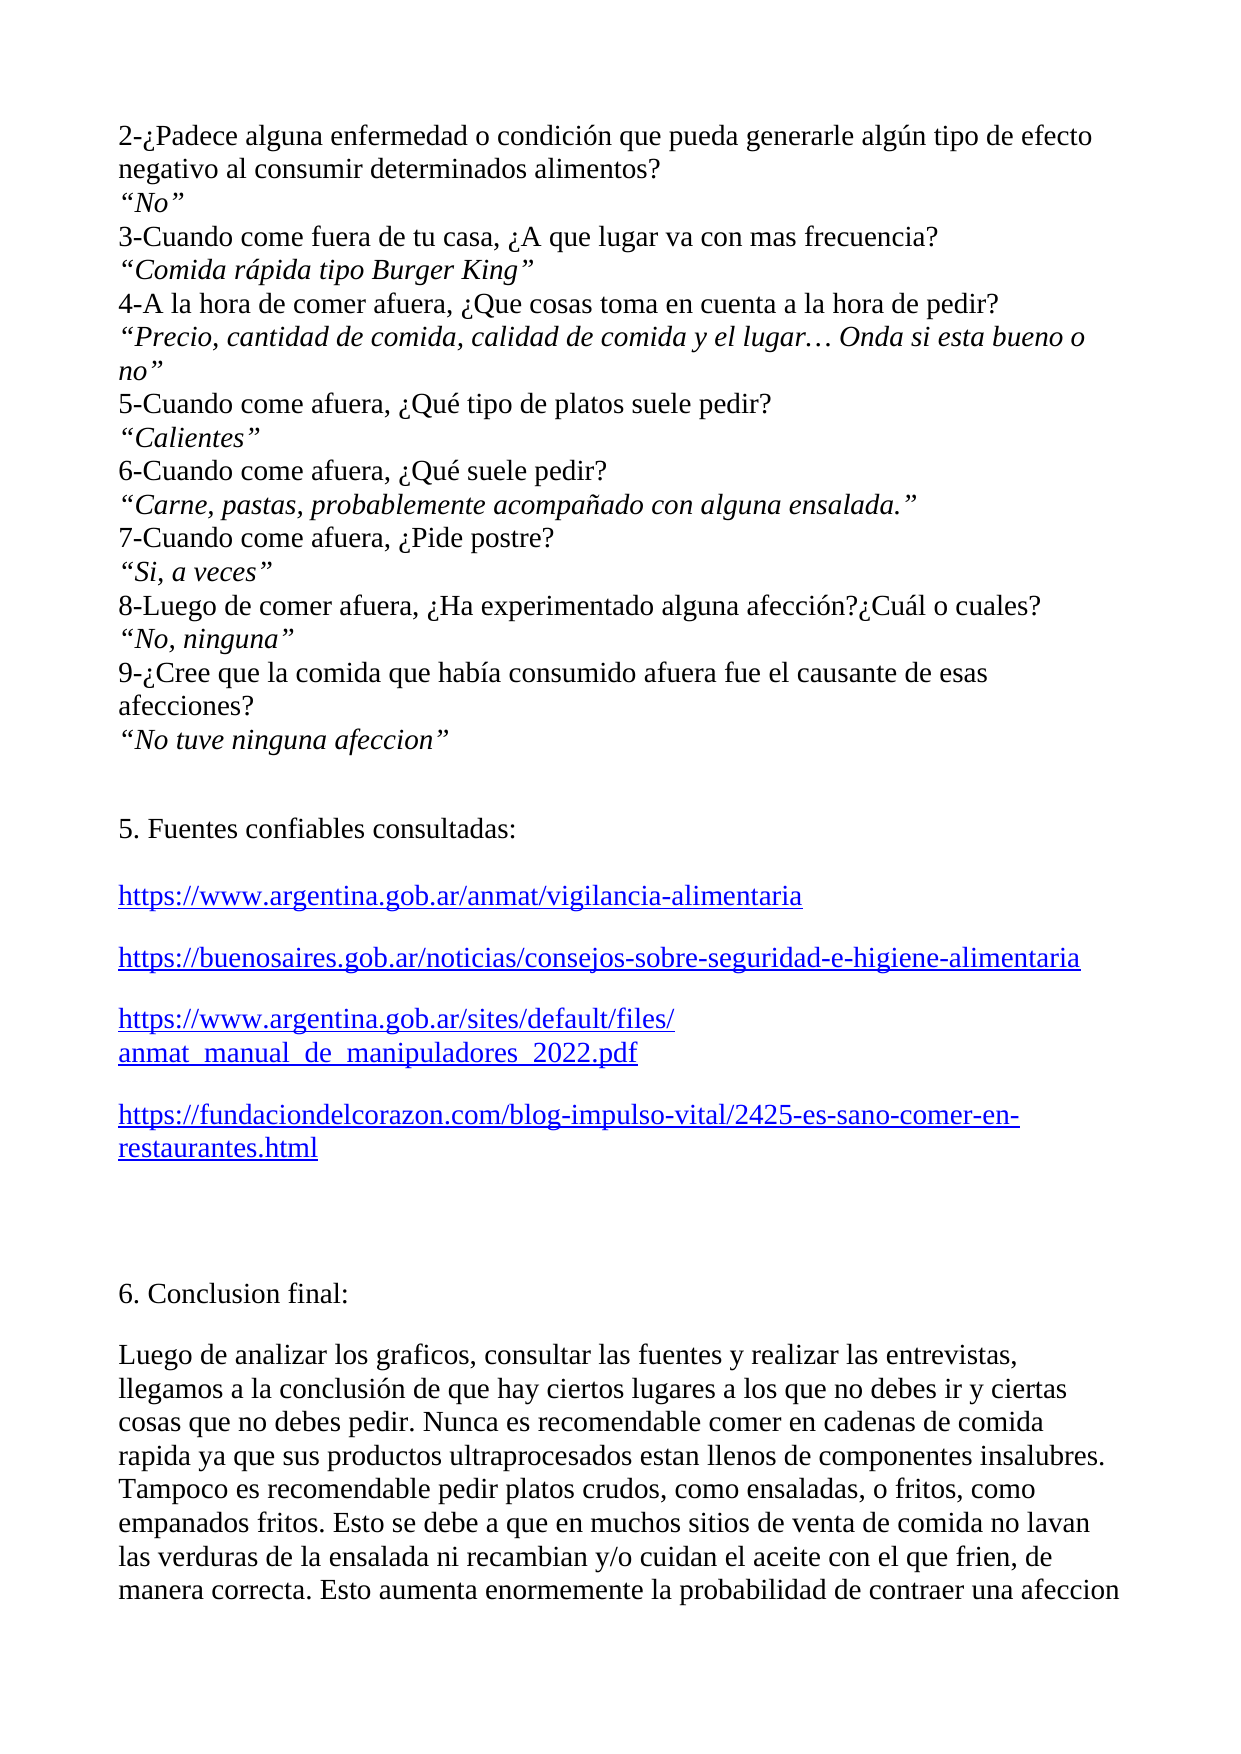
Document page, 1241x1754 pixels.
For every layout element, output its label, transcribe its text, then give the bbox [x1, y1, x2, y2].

text https://fundaciondelcorazon.com/blog-impulso-vital/2425-es-sano-comer-en-restaurantes.html [118, 1097, 1122, 1164]
text “Comida rápida tipo Burger King” [118, 252, 1122, 286]
text https://www.argentina.gob.ar/sites/default/files/anmat_manual_de_manipuladores_2022.pdf [118, 1002, 1122, 1069]
text 9-¿Cree que la comida que había consumido afuera fue el causante de esas afecciones? [118, 655, 1122, 722]
text 3-Cuando come fuera de tu casa, ¿A que lugar va con mas frecuencia? [118, 219, 1122, 252]
text https://www.argentina.gob.ar/anmat/vigilancia-alimentaria [118, 878, 1122, 912]
text Luego de analizar los graficos, consultar las fuentes y realizar las entrevistas, llegamos a la conclusión de que hay ciertos lugares a los que no debes ir y ciertas cosas que no debes pedir. Nunca es recomendable comer en cadenas de comida rapida ya que sus productos ultraprocesados estan llenos de componentes insalubres. Tampoco es recomendable pedir platos crudos, como ensaladas, o fritos, como empanados fritos. Esto se debe a que en muchos sitios de venta de comida no lavan las verduras de la ensalada ni recambian y/o cuidan el aceite con el que frien, de manera correcta. Esto aumenta enormemente la probabilidad de contraer una afeccion [118, 1337, 1122, 1606]
text 5. Fuentes confiables consultadas: [118, 811, 1122, 878]
text 2-¿Padece alguna enfermedad o condición que pueda generarle algún tipo de efecto negativo al consumir determinados alimentos? [118, 118, 1122, 185]
text 7-Cuando come afuera, ¿Pide postre? [118, 521, 1122, 554]
text “No” [118, 185, 1122, 219]
text 4-A la hora de comer afuera, ¿Que cosas toma en cuenta a la hora de pedir? [118, 286, 1122, 319]
text https://buenosaires.gob.ar/noticias/consejos-sobre-seguridad-e-higiene-alimentaria [118, 940, 1122, 974]
text “Calientes” [118, 420, 1122, 453]
text “Si, a veces” [118, 554, 1122, 588]
text “No, ninguna” [118, 621, 1122, 655]
text 6. Conclusion final: [118, 1276, 1122, 1309]
text “No tuve ninguna afeccion” [118, 722, 1122, 755]
text “Carne, pastas, probablemente acompañado con alguna ensalada.” [118, 487, 1122, 521]
text “Precio, cantidad de comida, calidad de comida y el lugar… Onda si esta bueno o no” [118, 319, 1122, 386]
text 8-Luego de comer afuera, ¿Ha experimentado alguna afección?¿Cuál o cuales? [118, 588, 1122, 621]
text 6-Cuando come afuera, ¿Qué suele pedir? [118, 453, 1122, 487]
text 5-Cuando come afuera, ¿Qué tipo de platos suele pedir? [118, 386, 1122, 420]
